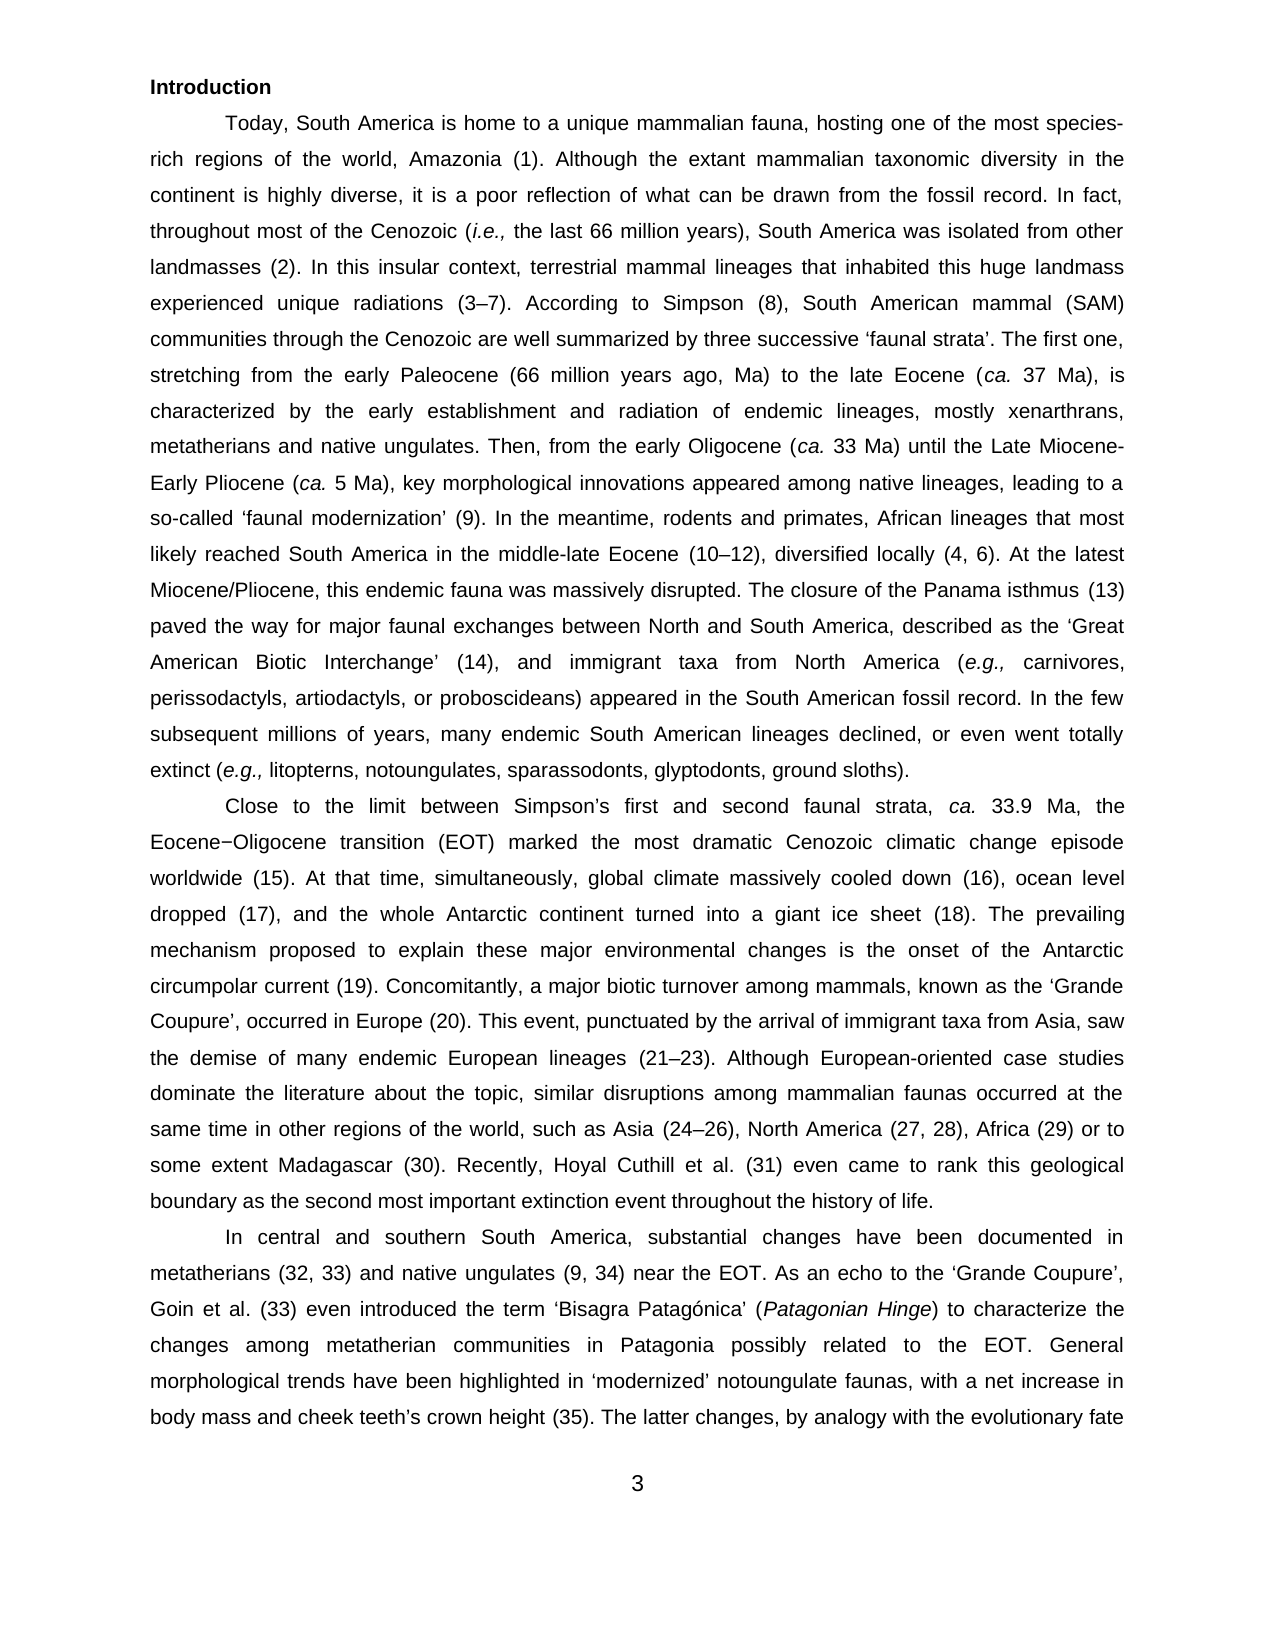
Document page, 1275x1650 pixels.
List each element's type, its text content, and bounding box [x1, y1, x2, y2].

text Today, South America is home to a unique mammalian fauna, hosting one of the most species-rich regions of the world, Amazonia (1). Although the extant mammalian taxonomic diversity in the continent is highly diverse, it is a poor reflection of what can be drawn from the fossil record. In fact, throughout most of the Cenozoic (i.e., the last 66 million years), South America was isolated from other landmasses (2). In this insular context, terrestrial mammal lineages that inhabited this huge landmass experienced unique radiations (3–7). According to Simpson (8), South American mammal (SAM) communities through the Cenozoic are well summarized by three successive ‘faunal strata’. The first one, stretching from the early Paleocene (66 million years ago, Ma) to the late Eocene (ca. 37 Ma), is characterized by the early establishment and radiation of endemic lineages, mostly xenarthrans, metatherians and native ungulates. Then, from the early Oligocene (ca. 33 Ma) until the Late Miocene-Early Pliocene (ca. 5 Ma), key morphological innovations appeared among native lineages, leading to a so-called ‘faunal modernization’ (9). In the meantime, rodents and primates, African lineages that most likely reached South America in the middle-late Eocene (10–12), diversified locally (4, 6). At the latest Miocene/Pliocene, this endemic fauna was massively disrupted. The closure of the Panama isthmus (13) paved the way for major faunal exchanges between North and South America, described as the ‘Great American Biotic Interchange’ (14), and immigrant taxa from North America (e.g., carnivores, perissodactyls, artiodactyls, or proboscideans) appeared in the South American fossil record. In the few subsequent millions of years, many endemic South American lineages declined, or even went totally extinct (e.g., litopterns, notoungulates, sparassodonts, glyptodonts, ground sloths). [150, 111, 1125, 782]
text In central and southern South America, substantial changes have been documented in metatherians (32, 33) and native ungulates (9, 34) near the EOT. As an echo to the ‘Grande Coupure’, Goin et al. (33) even introduced the term ‘Bisagra Patagónica’ (Patagonian Hinge) to characterize the changes among metatherian communities in Patagonia possibly related to the EOT. General morphological trends have been highlighted in ‘modernized’ notoungulate faunas, with a net increase in body mass and cheek teeth’s crown height (35). The latter changes, by analogy with the evolutionary fate [150, 1225, 1125, 1429]
text Close to the limit between Simpson’s first and second faunal strata, ca. 33.9 Ma, the Eocene−Oligocene transition (EOT) marked the most dramatic Cenozoic climatic change episode worldwide (15). At that time, simultaneously, global climate massively cooled down (16), ocean level dropped (17), and the whole Antarctic continent turned into a giant ice sheet (18). The prevailing mechanism proposed to explain these major environmental changes is the onset of the Antarctic circumpolar current (19). Concomitantly, a major biotic turnover among mammals, known as the ‘Grande Coupure’, occurred in Europe (20). This event, punctuated by the arrival of immigrant taxa from Asia, saw the demise of many endemic European lineages (21–23). Although European-oriented case studies dominate the literature about the topic, similar disruptions among mammalian faunas occurred at the same time in other regions of the world, such as Asia (24–26), North America (27, 28), Africa (29) or to some extent Madagascar (30). Recently, Hoyal Cuthill et al. (31) even came to rank this geological boundary as the second most important extinction event throughout the history of life. [150, 794, 1125, 1213]
text Introduction [150, 75, 1125, 99]
